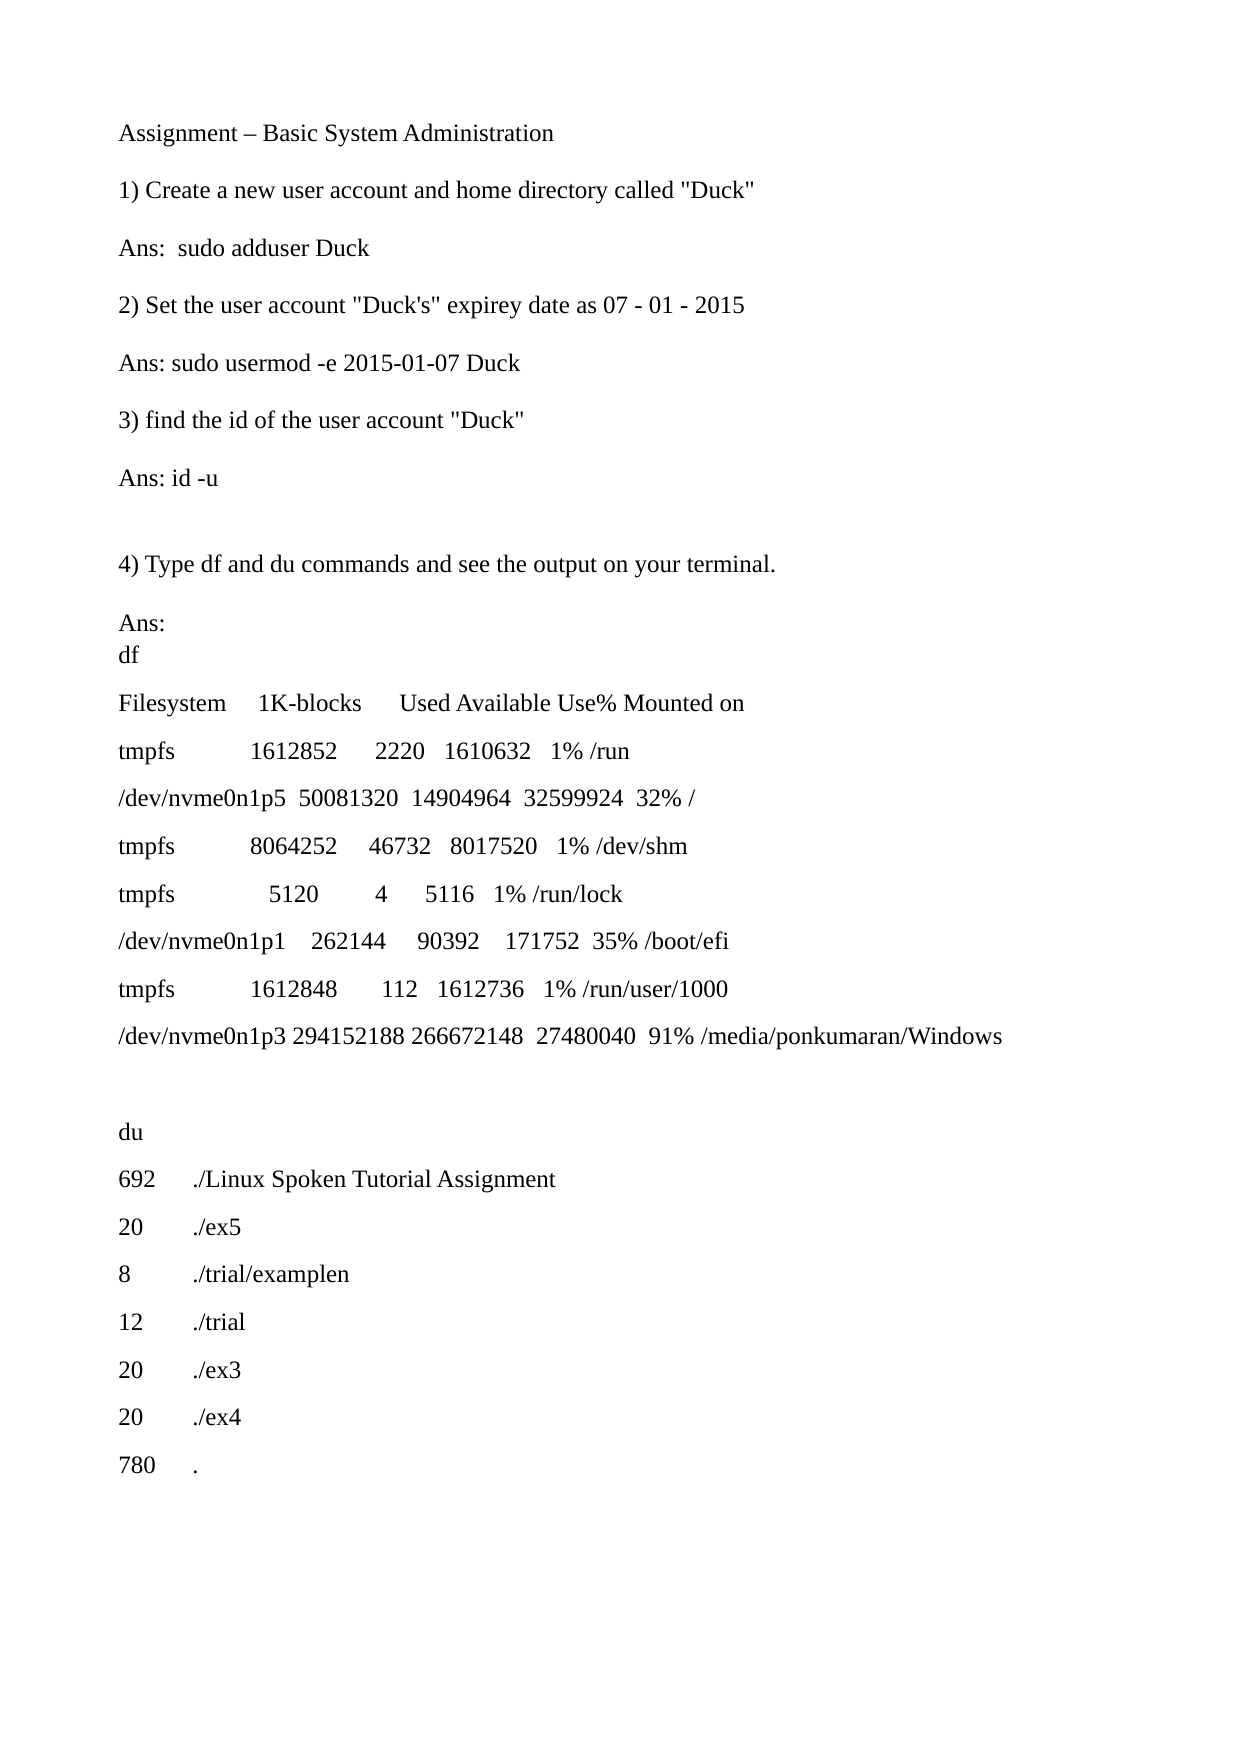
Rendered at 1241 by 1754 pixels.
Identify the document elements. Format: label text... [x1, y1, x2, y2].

text tmpfs 5120 4 5116 1% /run/lock [118, 879, 1122, 907]
text 20 ./ex5 [118, 1212, 1122, 1241]
text tmpfs 1612852 2220 1610632 1% /run [118, 736, 1122, 764]
text 1) Create a new user account and home directory called "Duck" [118, 176, 1122, 204]
text Filesystem 1K-blocks Used Available Use% Mounted on [118, 688, 1122, 717]
text Ans: sudo usermod -e 2015-01-07 Duck [118, 348, 1122, 377]
text Ans: id -u [118, 463, 1122, 492]
text 780 . [118, 1450, 1122, 1479]
text 4) Type df and du commands and see the output on your terminal. [118, 549, 1122, 578]
text /dev/nvme0n1p3 294152188 266672148 27480040 91% /media/ponkumaran/Windows [118, 1021, 1122, 1050]
text Ans: df [118, 608, 1122, 669]
text 12 ./trial [118, 1307, 1122, 1336]
text du [118, 1117, 1122, 1145]
text 8 ./trial/examplen [118, 1259, 1122, 1288]
text /dev/nvme0n1p1 262144 90392 171752 35% /boot/efi [118, 926, 1122, 955]
text 20 ./ex3 [118, 1355, 1122, 1383]
text tmpfs 1612848 112 1612736 1% /run/user/1000 [118, 974, 1122, 1003]
text /dev/nvme0n1p5 50081320 14904964 32599924 32% / [118, 783, 1122, 812]
text Assignment – Basic System Administration [118, 118, 1122, 147]
text tmpfs 8064252 46732 8017520 1% /dev/shm [118, 831, 1122, 860]
text 692 ./Linux Spoken Tutorial Assignment [118, 1164, 1122, 1193]
text Ans: sudo adduser Duck [118, 233, 1122, 262]
text 3) find the id of the user account "Duck" [118, 406, 1122, 434]
text 20 ./ex4 [118, 1402, 1122, 1431]
text 2) Set the user account "Duck's" expirey date as 07 - 01 - 2015 [118, 291, 1122, 319]
